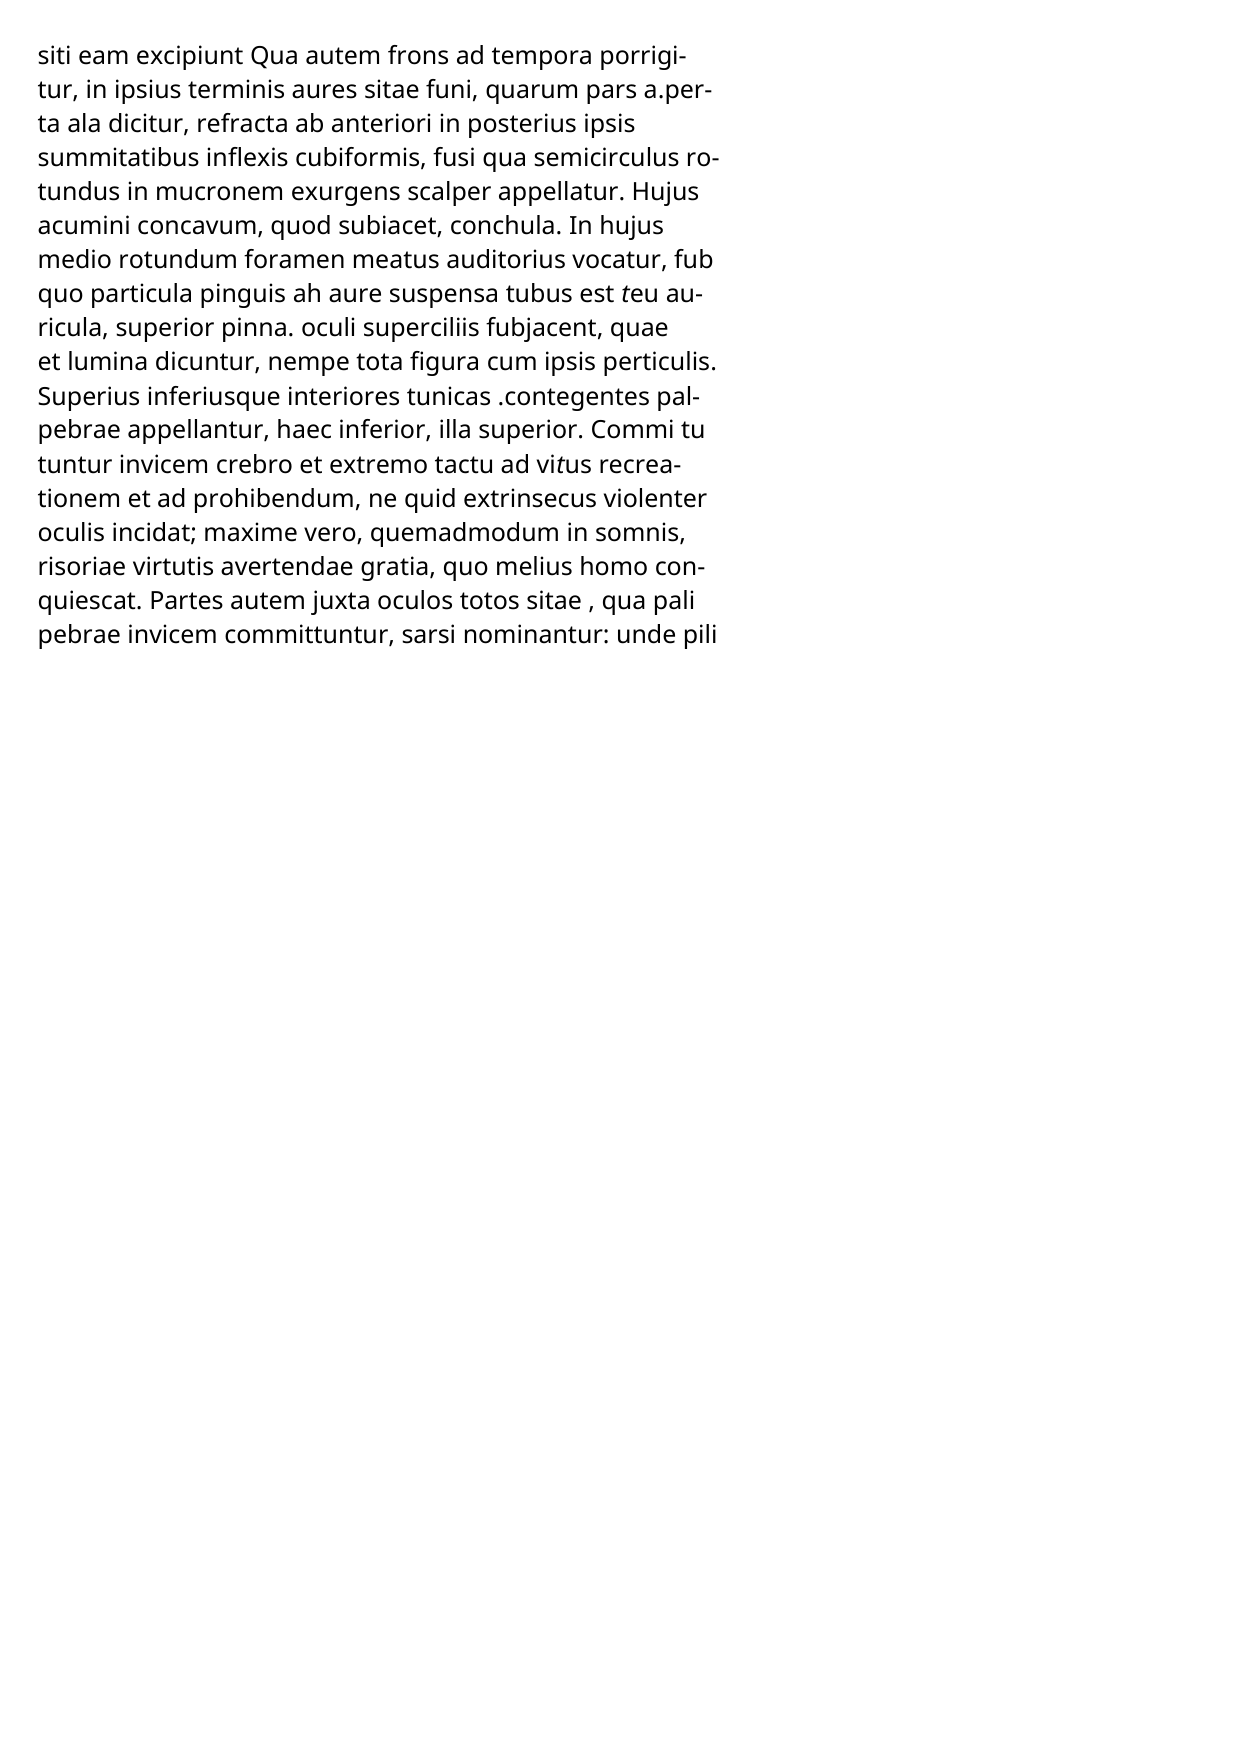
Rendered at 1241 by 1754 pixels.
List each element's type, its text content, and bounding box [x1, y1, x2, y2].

text siti eam excipiunt Qua autem frons ad tempora porrigi- tur, in ipsius terminis aures sitae funi, quarum pars a.per- ta ala dicitur, refracta ab anteriori in posterius ipsis summitatibus inflexis cubiformis, fusi qua semicirculus ro- tundus in mucronem exurgens scalper appellatur. Hujus acumini concavum, quod subiacet, conchula. In hujus medio rotundum foramen meatus auditorius vocatur, fub quo particula pinguis ah aure suspensa tubus est teu au- ricula, superior pinna. oculi superciliis fubjacent, quae et lumina dicuntur, nempe tota figura cum ipsis perticulis. Superius inferiusque interiores tunicas .contegentes pal- pebrae appellantur, haec inferior, illa superior. Commi tu tuntur invicem crebro et extremo tactu ad vitus recrea- tionem et ad prohibendum, ne quid extrinsecus violenter oculis incidat; maxime vero, quemadmodum in somnis, risoriae virtutis avertendae gratia, quo melius homo con- quiescat. Partes autem juxta oculos totos sitae , qua pali pebrae invicem committuntur, sarsi nominantur: unde pili [37, 37, 1203, 651]
